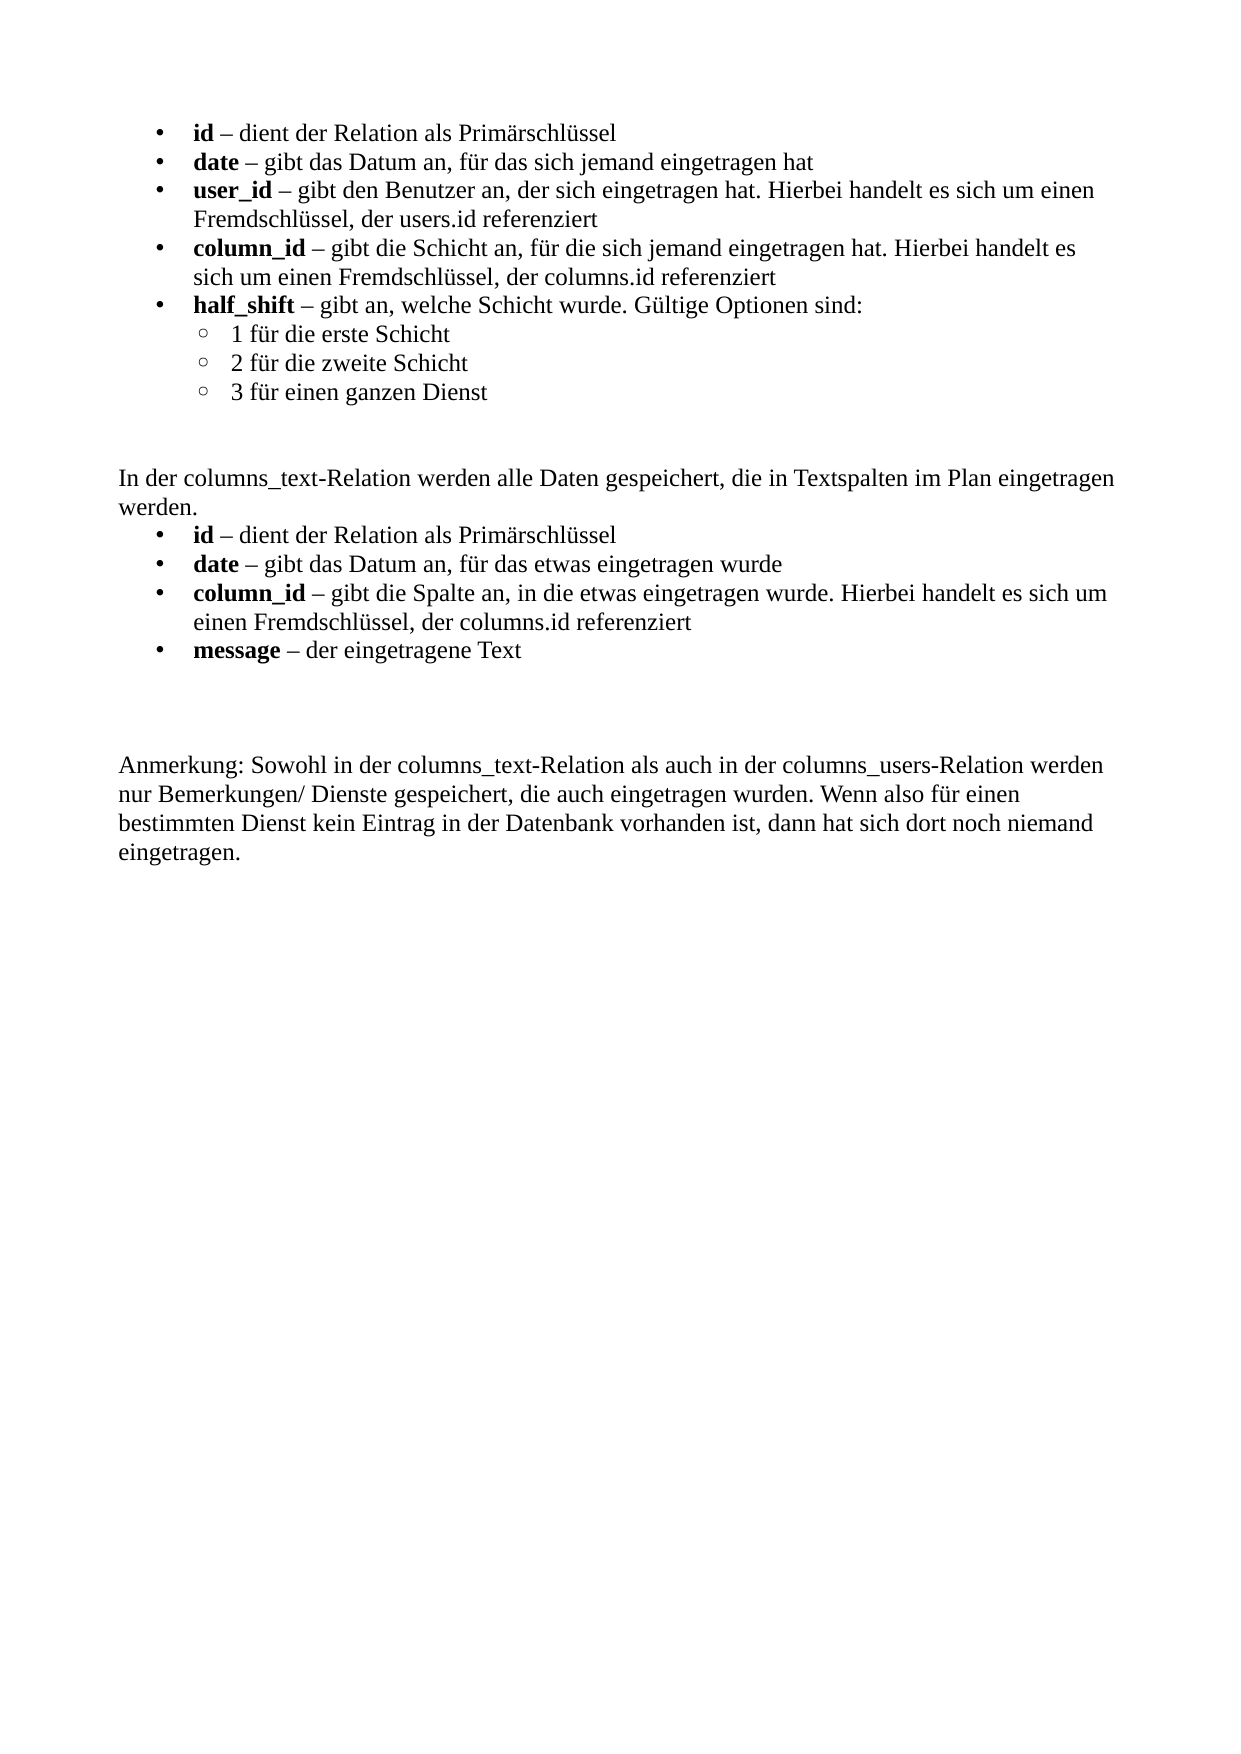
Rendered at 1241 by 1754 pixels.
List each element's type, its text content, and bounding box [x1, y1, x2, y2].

list user_id – gibt den Benutzer an, der sich eingetragen hat. Hierbei handelt es sich um einen Fremdschlüssel, der users.id referenziert [156, 176, 1122, 233]
list column_id – gibt die Schicht an, für die sich jemand eingetragen hat. Hierbei handelt es sich um einen Fremdschlüssel, der columns.id referenziert [156, 233, 1122, 291]
list 3 für einen ganzen Dienst [193, 377, 1122, 406]
text Anmerkung: Sowohl in der columns_text-Relation als auch in der columns_users-Relation werden nur Bemerkungen/ Dienste gespeichert, die auch eingetragen wurden. Wenn also für einen bestimmten Dienst kein Eintrag in der Datenbank vorhanden ist, dann hat sich dort noch niemand eingetragen. [118, 751, 1122, 866]
list column_id – gibt die Spalte an, in die etwas eingetragen wurde. Hierbei handelt es sich um einen Fremdschlüssel, der columns.id referenziert [156, 578, 1122, 636]
list date – gibt das Datum an, für das etwas eingetragen wurde [156, 549, 1122, 578]
list date – gibt das Datum an, für das sich jemand eingetragen hat [156, 147, 1122, 176]
list 1 für die erste Schicht [193, 319, 1122, 348]
list half_shift – gibt an, welche Schicht wurde. Gültige Optionen sind: [156, 291, 1122, 319]
list 2 für die zweite Schicht [193, 348, 1122, 377]
list id – dient der Relation als Primärschlüssel [156, 521, 1122, 549]
list id – dient der Relation als Primärschlüssel [156, 118, 1122, 147]
list message – der eingetragene Text [156, 636, 1122, 664]
text In der columns_text-Relation werden alle Daten gespeichert, die in Textspalten im Plan eingetragen werden. [118, 463, 1122, 521]
